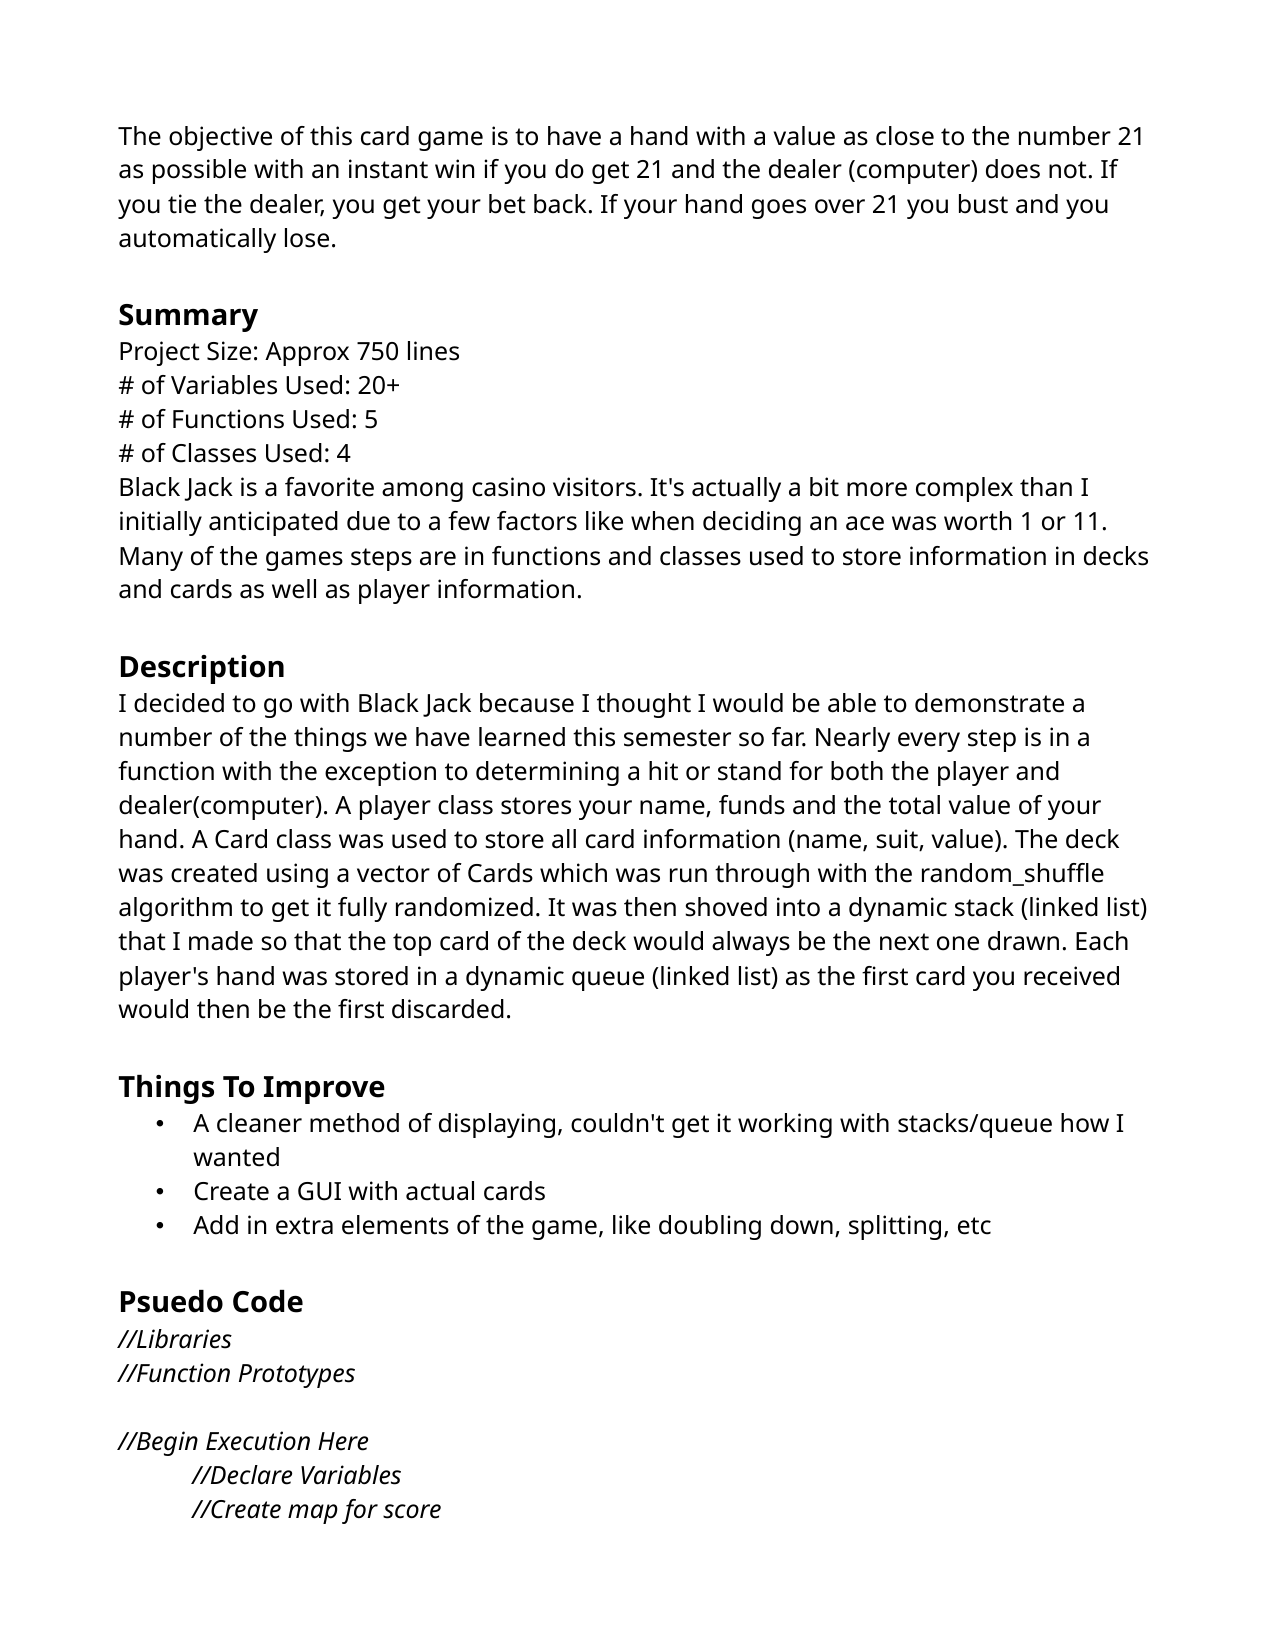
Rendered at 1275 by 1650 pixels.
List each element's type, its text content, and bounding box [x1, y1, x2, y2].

text Project Size: Approx 750 lines [118, 334, 1157, 368]
text Black Jack is a favorite among casino visitors. It's actually a bit more complex than I initially anticipated due to a few factors like when deciding an ace was worth 1 or 11. Many of the games steps are in functions and classes used to store information in decks and cards as well as player information. [118, 470, 1157, 606]
list Add in extra elements of the game, like doubling down, splitting, etc [156, 1208, 1157, 1242]
text Description [118, 646, 1157, 686]
list Create a GUI with actual cards [156, 1174, 1157, 1208]
text # of Classes Used: 4 [118, 436, 1157, 470]
text //Declare Variables [118, 1457, 1157, 1492]
text //Function Prototypes [118, 1355, 1157, 1389]
text Psuedo Code [118, 1282, 1157, 1321]
text //Begin Execution Here [118, 1423, 1157, 1457]
text The objective of this card game is to have a hand with a value as close to the number 21 as possible with an instant win if you do get 21 and the dealer (computer) does not. If you tie the dealer, you get your bet back. If your hand goes over 21 you bust and you automatically lose. [118, 118, 1157, 254]
text # of Variables Used: 20+ [118, 368, 1157, 402]
text I decided to go with Black Jack because I thought I would be able to demonstrate a number of the things we have learned this semester so far. Nearly every step is in a function with the exception to determining a hit or stand for both the player and dealer(computer). A player class stores your name, funds and the total value of your hand. A Card class was used to store all card information (name, suit, value). The deck was created using a vector of Cards which was run through with the random_shuffle algorithm to get it fully randomized. It was then shoved into a dynamic stack (linked list) that I made so that the top card of the deck would always be the next one drawn. Each player's hand was stored in a dynamic queue (linked list) as the first card you received would then be the first discarded. [118, 686, 1157, 1026]
text # of Functions Used: 5 [118, 402, 1157, 436]
text //Libraries [118, 1321, 1157, 1355]
text Summary [118, 294, 1157, 334]
text //Create map for score [118, 1492, 1157, 1526]
text Things To Improve [118, 1066, 1157, 1106]
list A cleaner method of displaying, couldn't get it working with stacks/queue how I wanted [156, 1106, 1157, 1174]
